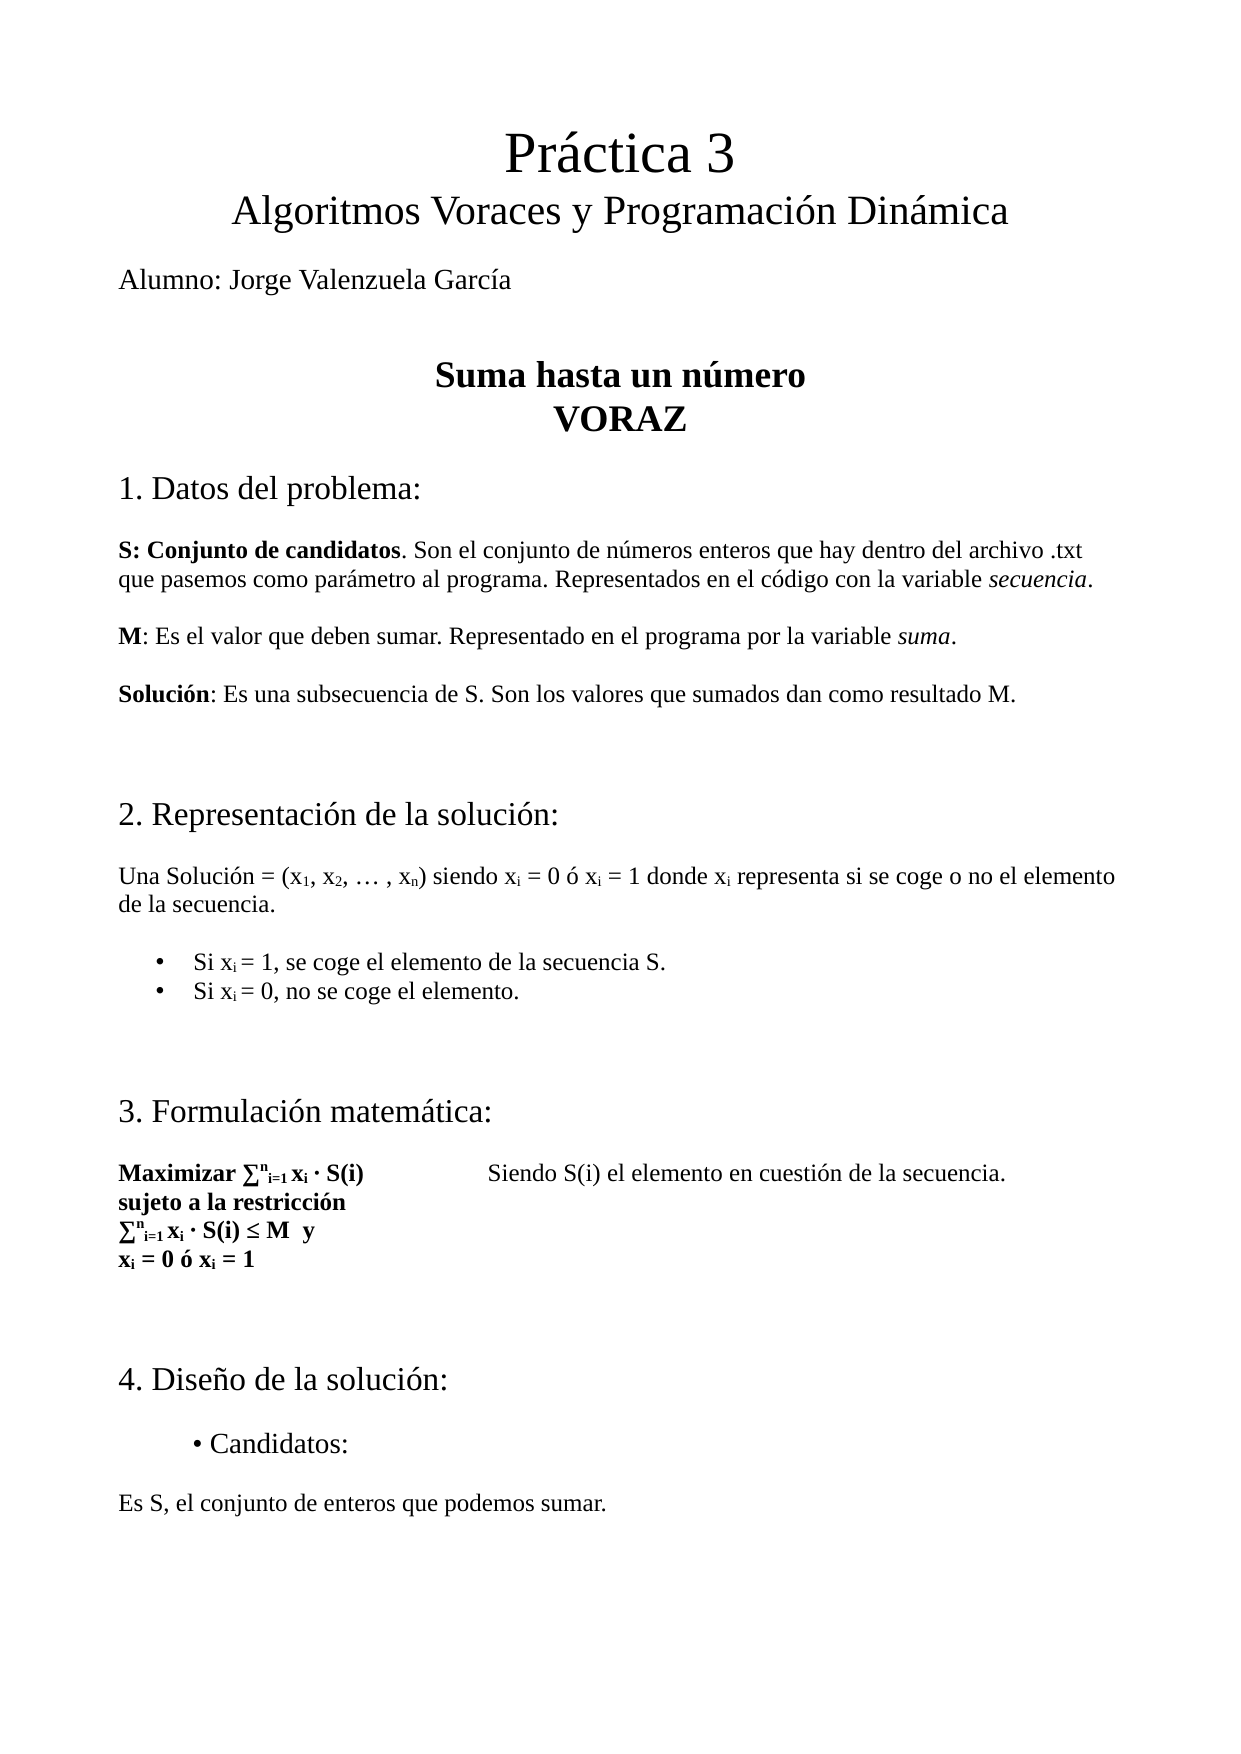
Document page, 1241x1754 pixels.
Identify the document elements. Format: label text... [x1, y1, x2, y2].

text Práctica 3 [118, 118, 1122, 185]
list Si xi = 1, se coge el elemento de la secuencia S. [156, 947, 1122, 976]
text xi = 0 ó xi = 1 [118, 1244, 1122, 1273]
text Es S, el conjunto de enteros que podemos sumar. [118, 1488, 1122, 1517]
text 3. Formulación matemática: [118, 1091, 1122, 1129]
text sujeto a la restricción [118, 1187, 1122, 1215]
text Alumno: Jorge Valenzuela García [118, 262, 1122, 295]
text Maximizar ∑ni=1 xi ∙ S(i) Siendo S(i) el elemento en cuestión de la secuencia. [118, 1158, 1122, 1187]
text VORAZ [118, 396, 1122, 439]
text ∑ni=1 xi ∙ S(i) ≤ M y [118, 1215, 1122, 1244]
list Si xi = 0, no se coge el elemento. [156, 976, 1122, 1004]
text Algoritmos Voraces y Programación Dinámica [118, 185, 1122, 233]
text 2. Representación de la solución: [118, 794, 1122, 832]
text 4. Diseño de la solución: [118, 1359, 1122, 1397]
text Suma hasta un número [118, 353, 1122, 396]
text Una Solución = (x1, x2, … , xn) siendo xi = 0 ó xi = 1 donde xi representa si se coge o no el elemento de la secuencia. [118, 861, 1122, 918]
text • Candidatos: [118, 1426, 1122, 1460]
text Solución: Es una subsecuencia de S. Son los valores que sumados dan como resultado M. [118, 679, 1122, 707]
text M: Es el valor que deben sumar. Representado en el programa por la variable suma. [118, 621, 1122, 650]
text S: Conjunto de candidatos. Son el conjunto de números enteros que hay dentro del archivo .txt que pasemos como parámetro al programa. Representados en el código con la variable secuencia. [118, 535, 1122, 592]
text 1. Datos del problema: [118, 468, 1122, 506]
